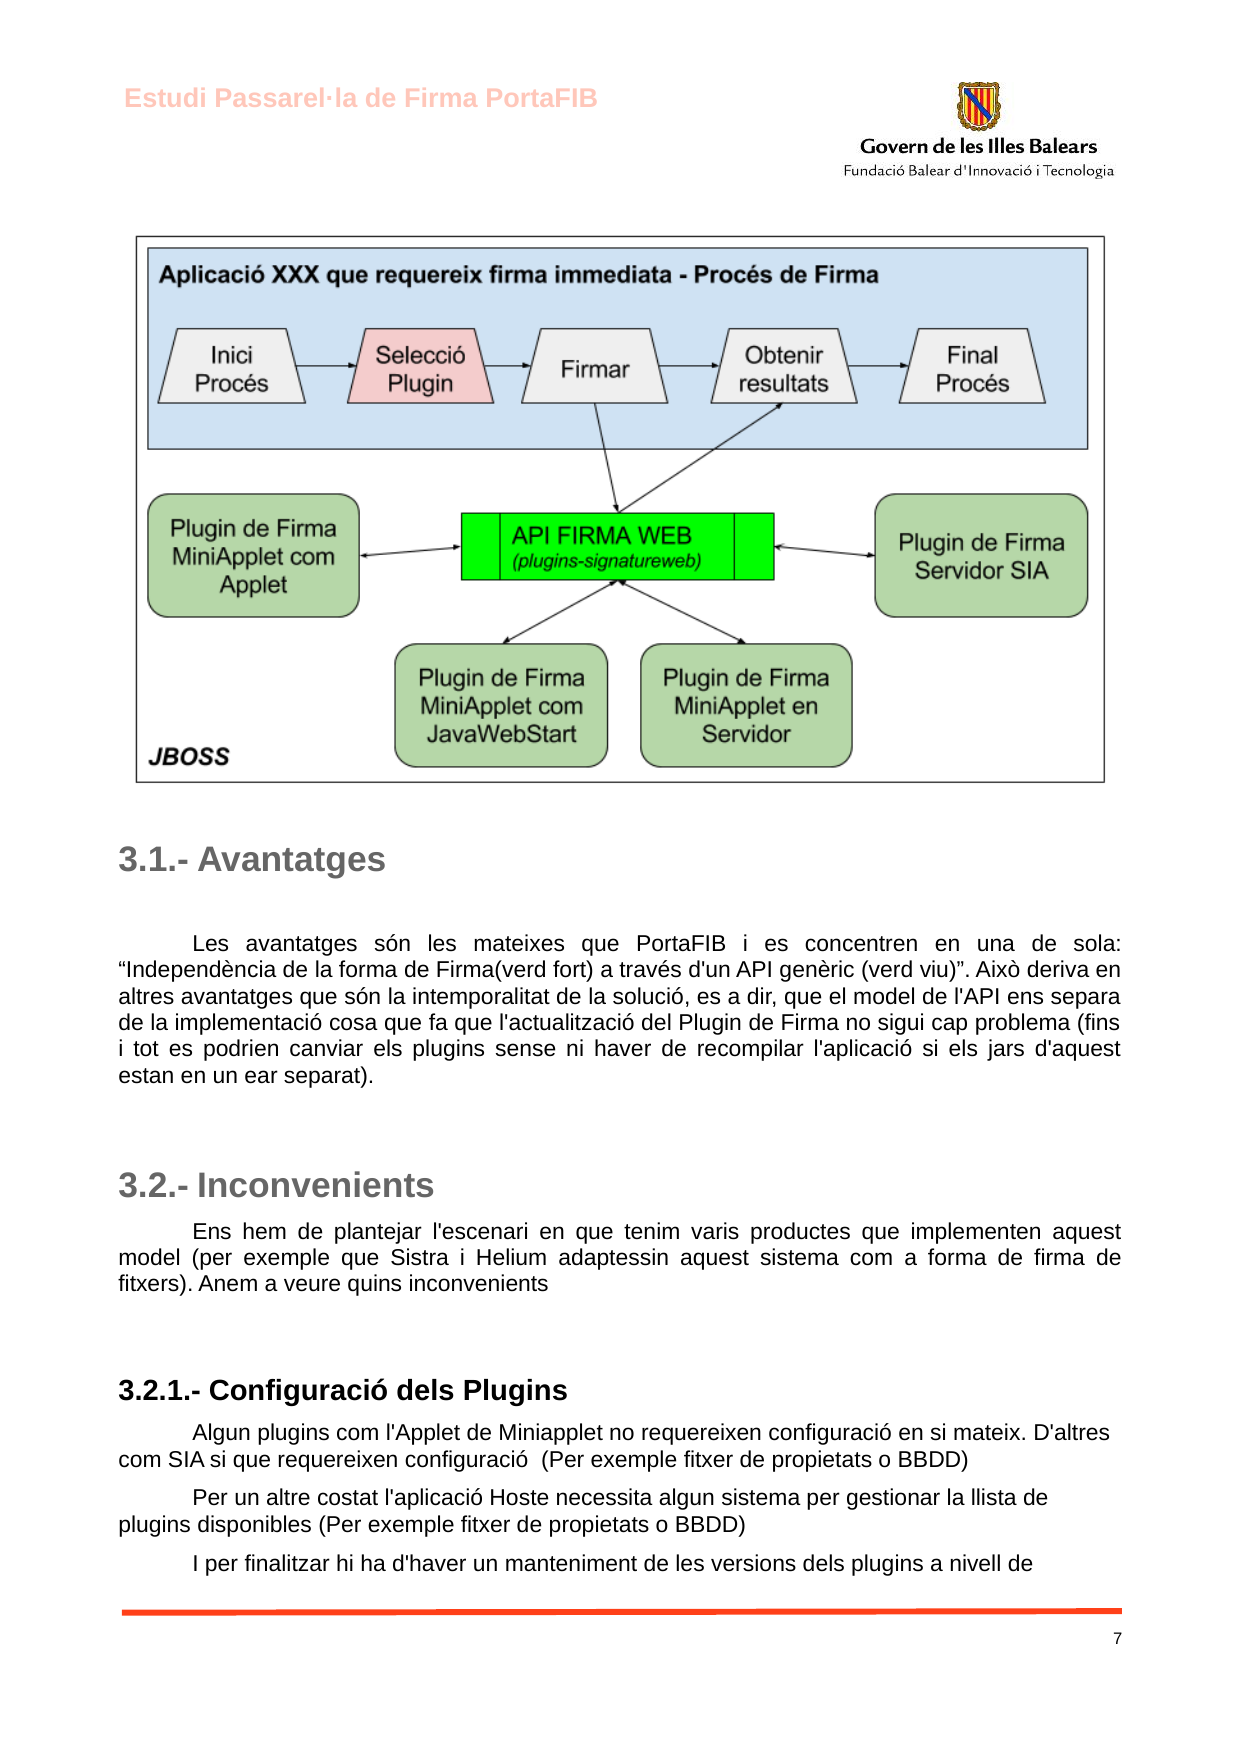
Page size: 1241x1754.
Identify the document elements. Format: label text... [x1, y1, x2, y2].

text Per un altre costat l'aplicació Hoste necessita algun sistema per gestionar la llista de plugins disponibles (Per exemple fitxer de propietats o BBDD) [118, 1484, 1122, 1537]
subtitle Inconvenients [118, 1164, 1122, 1205]
subtitle Avantatges [118, 838, 1122, 879]
subtitle Configuració dels Plugins [118, 1373, 1122, 1407]
text Les avantatges són les mateixes que PortaFIB i es concentren en una de sola: “Independència de la forma de Firma(verd fort) a través d'un API genèric (verd viu)”. Això deriva en altres avantatges que són la intemporalitat de la solució, es a dir, que el model de l'API ens separa de la implementació cosa que fa que l'actualització del Plugin de Firma no sigui cap problema (fins i tot es podrien canviar els plugins sense ni haver de recompilar l'aplicació si els jars d'aquest estan en un ear separat). [118, 930, 1122, 1088]
text Algun plugins com l'Applet de Miniapplet no requereixen configuració en si mateix. D'altres com SIA si que requereixen configuració (Per exemple fitxer de propietats o BBDD) [118, 1419, 1122, 1472]
picture [118, 218, 1123, 801]
picture [840, 82, 1117, 179]
text I per finalitzar hi ha d'haver un manteniment de les versions dels plugins a nivell de [118, 1549, 1122, 1576]
text Ens hem de plantejar l'escenari en que tenim varis productes que implementen aquest model (per exemple que Sistra i Helium adaptessin aquest sistema com a forma de firma de fitxers). Anem a veure quins inconvenients [118, 1218, 1122, 1297]
